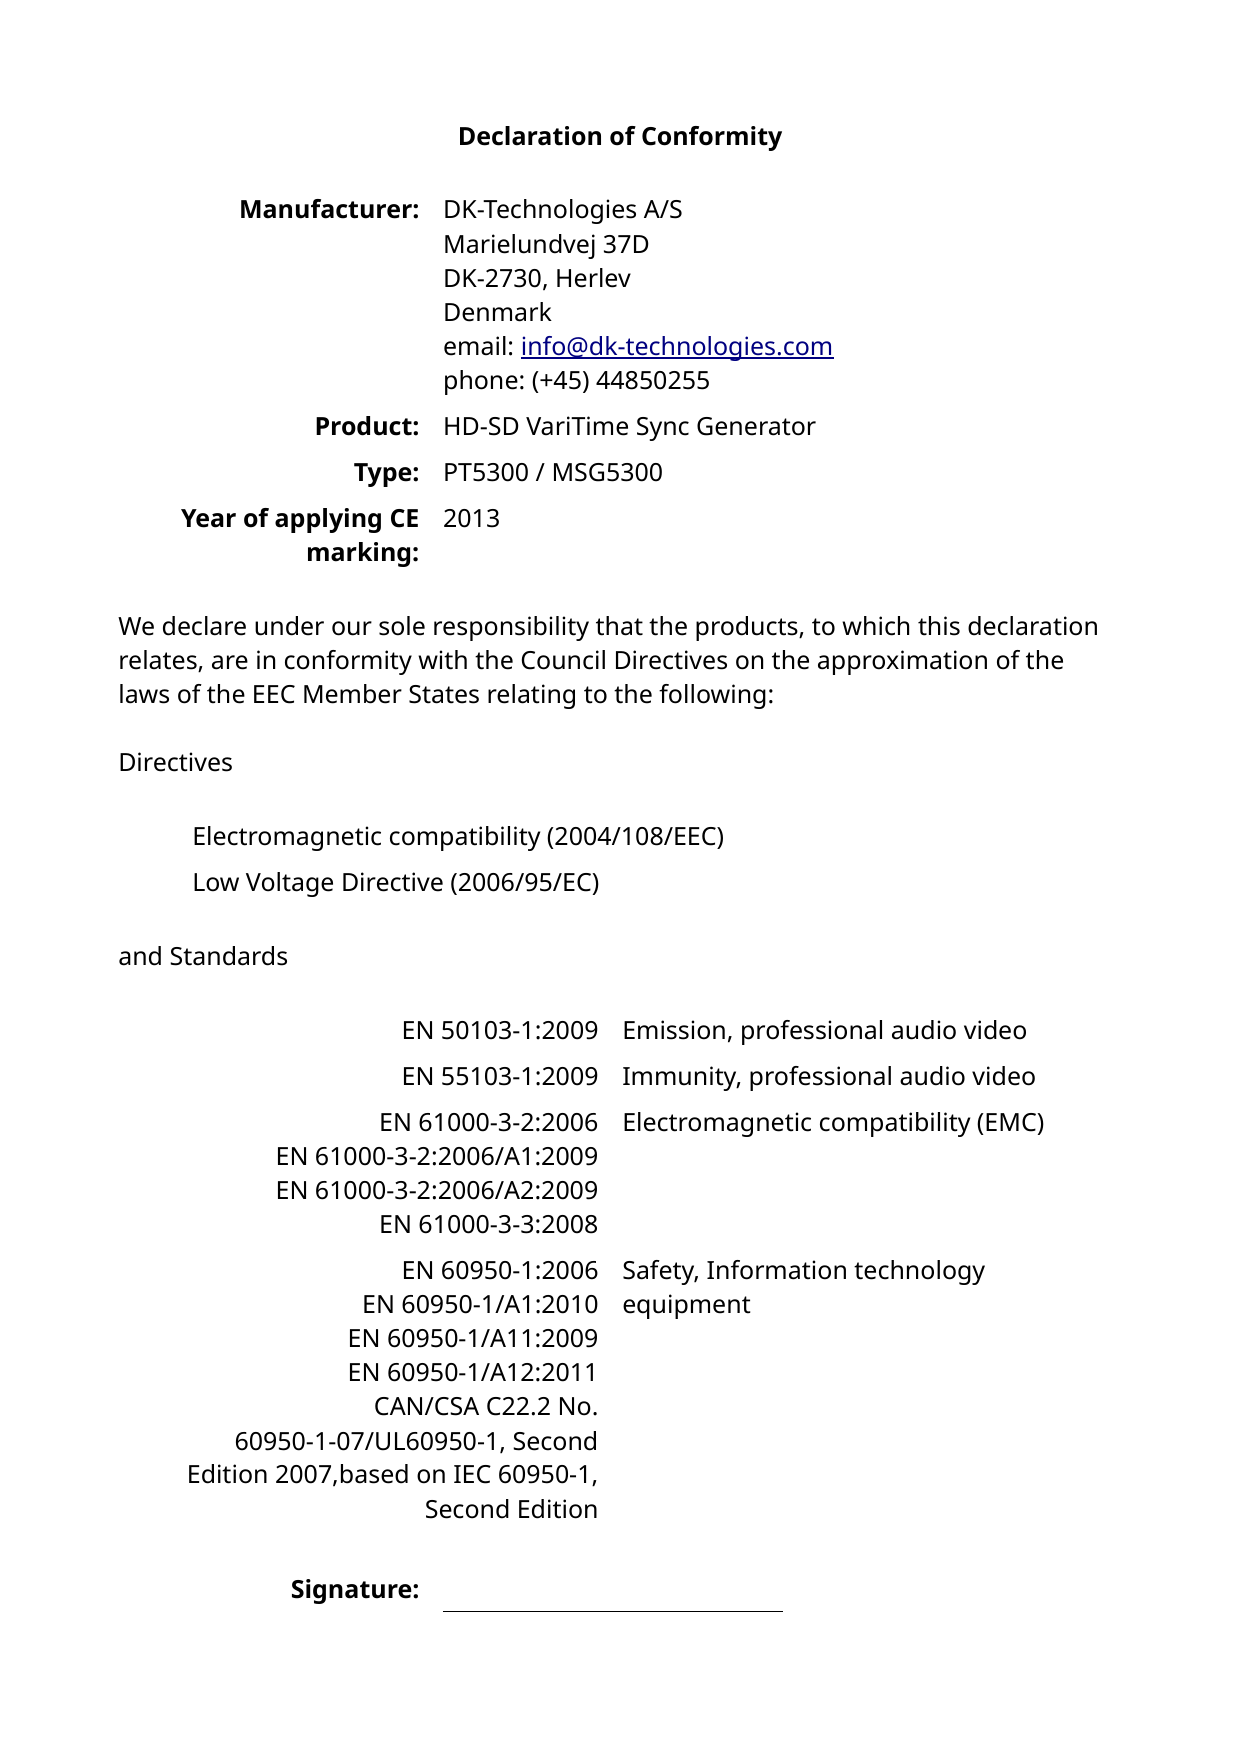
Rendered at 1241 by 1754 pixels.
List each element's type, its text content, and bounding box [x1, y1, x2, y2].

table_header Signature: [177, 1565, 443, 1611]
table_cell Product: [177, 403, 443, 448]
table_cell PT5300 / MSG5300 [443, 449, 1063, 494]
table_cell Type: [177, 449, 443, 494]
table_cell HD-SD VariTime Sync Generator [443, 403, 1063, 448]
table_cell EN 61000-3-2:2006 EN 61000-3-2:2006/A1:2009 EN 61000-3-2:2006/A2:2009 EN 61000-3-3:2008 [177, 1099, 622, 1247]
text Declaration of Conformity [118, 118, 1122, 152]
table_header EN 50103-1:2009 [177, 1007, 622, 1053]
table_cell EN 55103-1:2009 [177, 1053, 622, 1099]
table_cell 2013 [443, 494, 1063, 574]
table_header [443, 1565, 783, 1611]
table_cell Safety, Information technology equipment [622, 1247, 1063, 1531]
table_header Emission, professional audio video [622, 1007, 1063, 1053]
table_cell Immunity, professional audio video [622, 1053, 1063, 1099]
table_cell EN 60950-1:2006 EN 60950-1/A1:2010 EN 60950-1/A11:2009 EN 60950-1/A12:2011 CAN/CSA C22.2 No. 60950-1-07/UL60950-1, Second Edition 2007,based on IEC 60950-1, Second Edition [177, 1247, 622, 1531]
table_cell Electromagnetic compatibility (EMC) [622, 1099, 1063, 1247]
table_cell Year of applying CE marking: [177, 494, 443, 574]
text We declare under our sole responsibility that the products, to which this declaration relates, are in conformity with the Council Directives on the approximation of the laws of the EEC Member States relating to the following: [118, 608, 1122, 711]
table_cell Low Voltage Directive (2006/95/EC) [192, 859, 1063, 905]
table_header Electromagnetic compatibility (2004/108/EEC) [192, 813, 1063, 859]
text and Standards [118, 939, 1122, 973]
table_header Manufacturer: [177, 186, 443, 402]
text Directives [118, 745, 1122, 779]
table_header DK-Technologies A/S Marielundvej 37D DK-2730, Herlev Denmark email: info@dk-technologies.com phone: (+45) 44850255 [443, 186, 1063, 402]
